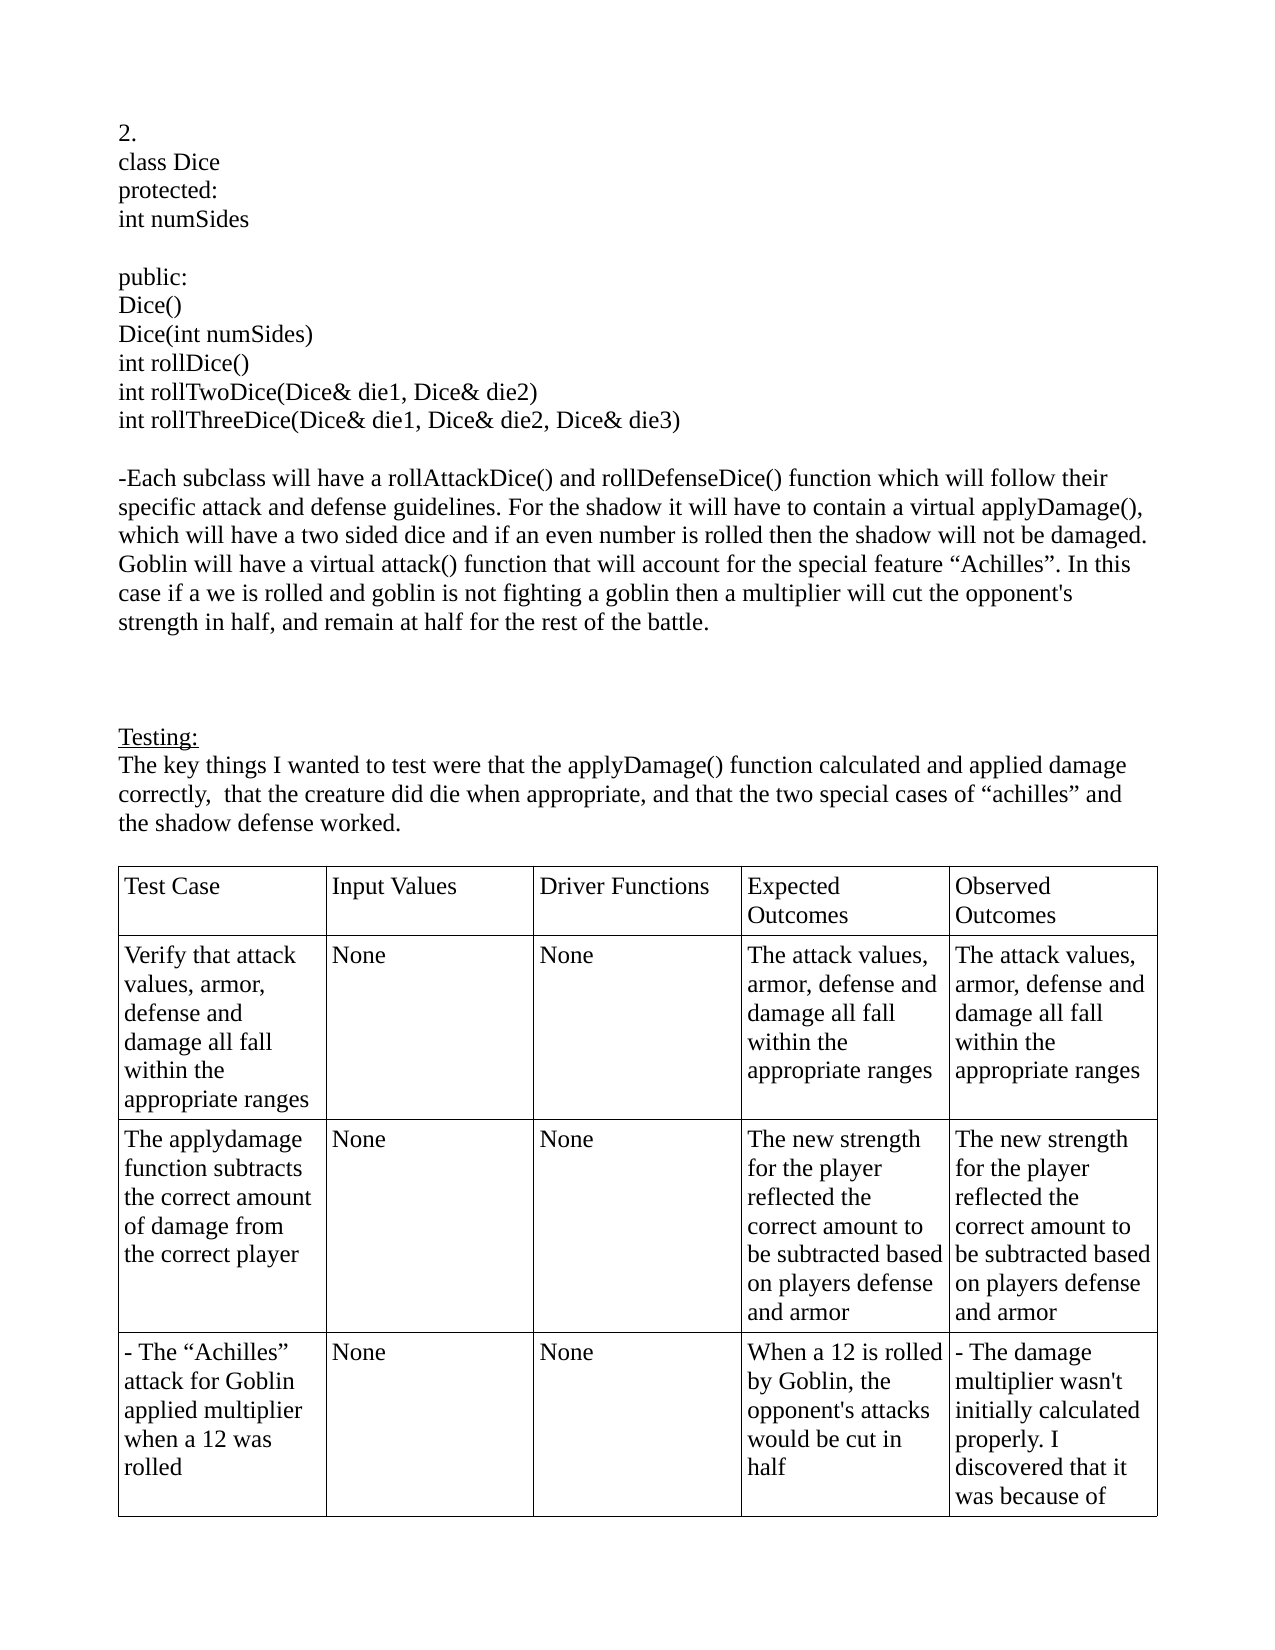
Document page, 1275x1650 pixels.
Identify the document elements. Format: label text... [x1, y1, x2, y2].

text public: [118, 262, 1157, 291]
table_cell The new strength for the player reflected the correct amount to be subtracted based on players defense and armor [950, 1120, 1157, 1332]
text int rollThreeDice(Dice& die1, Dice& die2, Dice& die3) [118, 406, 1157, 434]
table_cell - The “Achilles” attack for Goblin applied multiplier when a 12 was rolled [119, 1333, 326, 1516]
text protected: [118, 176, 1157, 204]
text Goblin will have a virtual attack() function that will account for the special feature “Achilles”. In this case if a we is rolled and goblin is not fighting a goblin then a multiplier will cut the opponent's strength in half, and remain at half for the rest of the battle. [118, 549, 1157, 636]
text 2. [118, 118, 1157, 147]
text int rollDice() [118, 348, 1157, 377]
table_header Observed Outcomes [950, 867, 1157, 935]
table_cell None [534, 1333, 741, 1516]
text -Each subclass will have a rollAttackDice() and rollDefenseDice() function which will follow their specific attack and defense guidelines. For the shadow it will have to contain a virtual applyDamage(), which will have a two sided dice and if an even number is rolled then the shadow will not be damaged. [118, 463, 1157, 549]
table_cell None [327, 936, 533, 1119]
text The key things I wanted to test were that the applyDamage() function calculated and applied damage correctly, that the creature did die when appropriate, and that the two special cases of “achilles” and the shadow defense worked. [118, 751, 1157, 837]
table_cell None [534, 1120, 741, 1332]
text class Dice [118, 147, 1157, 176]
table_cell The new strength for the player reflected the correct amount to be subtracted based on players defense and armor [742, 1120, 949, 1332]
table_header Test Case [119, 867, 326, 935]
text int rollTwoDice(Dice& die1, Dice& die2) [118, 377, 1157, 406]
table_cell Verify that attack values, armor, defense and damage all fall within the appropriate ranges [119, 936, 326, 1119]
table_header Input Values [327, 867, 533, 935]
table_cell None [534, 936, 741, 1119]
table_cell When a 12 is rolled by Goblin, the opponent's attacks would be cut in half [742, 1333, 949, 1516]
table_cell None [327, 1120, 533, 1332]
table_header Driver Functions [534, 867, 741, 935]
table_header Expected Outcomes [742, 867, 949, 935]
text Testing: [118, 722, 1157, 751]
text int numSides [118, 204, 1157, 233]
text Dice(int numSides) [118, 319, 1157, 348]
table_cell The attack values, armor, defense and damage all fall within the appropriate ranges [742, 936, 949, 1119]
text Dice() [118, 291, 1157, 319]
table_cell - The damage multiplier wasn't initially calculated properly. I discovered that it was because of [950, 1333, 1157, 1516]
table_cell The attack values, armor, defense and damage all fall within the appropriate ranges [950, 936, 1157, 1119]
table_cell None [327, 1333, 533, 1516]
table_cell The applydamage function subtracts the correct amount of damage from the correct player [119, 1120, 326, 1332]
